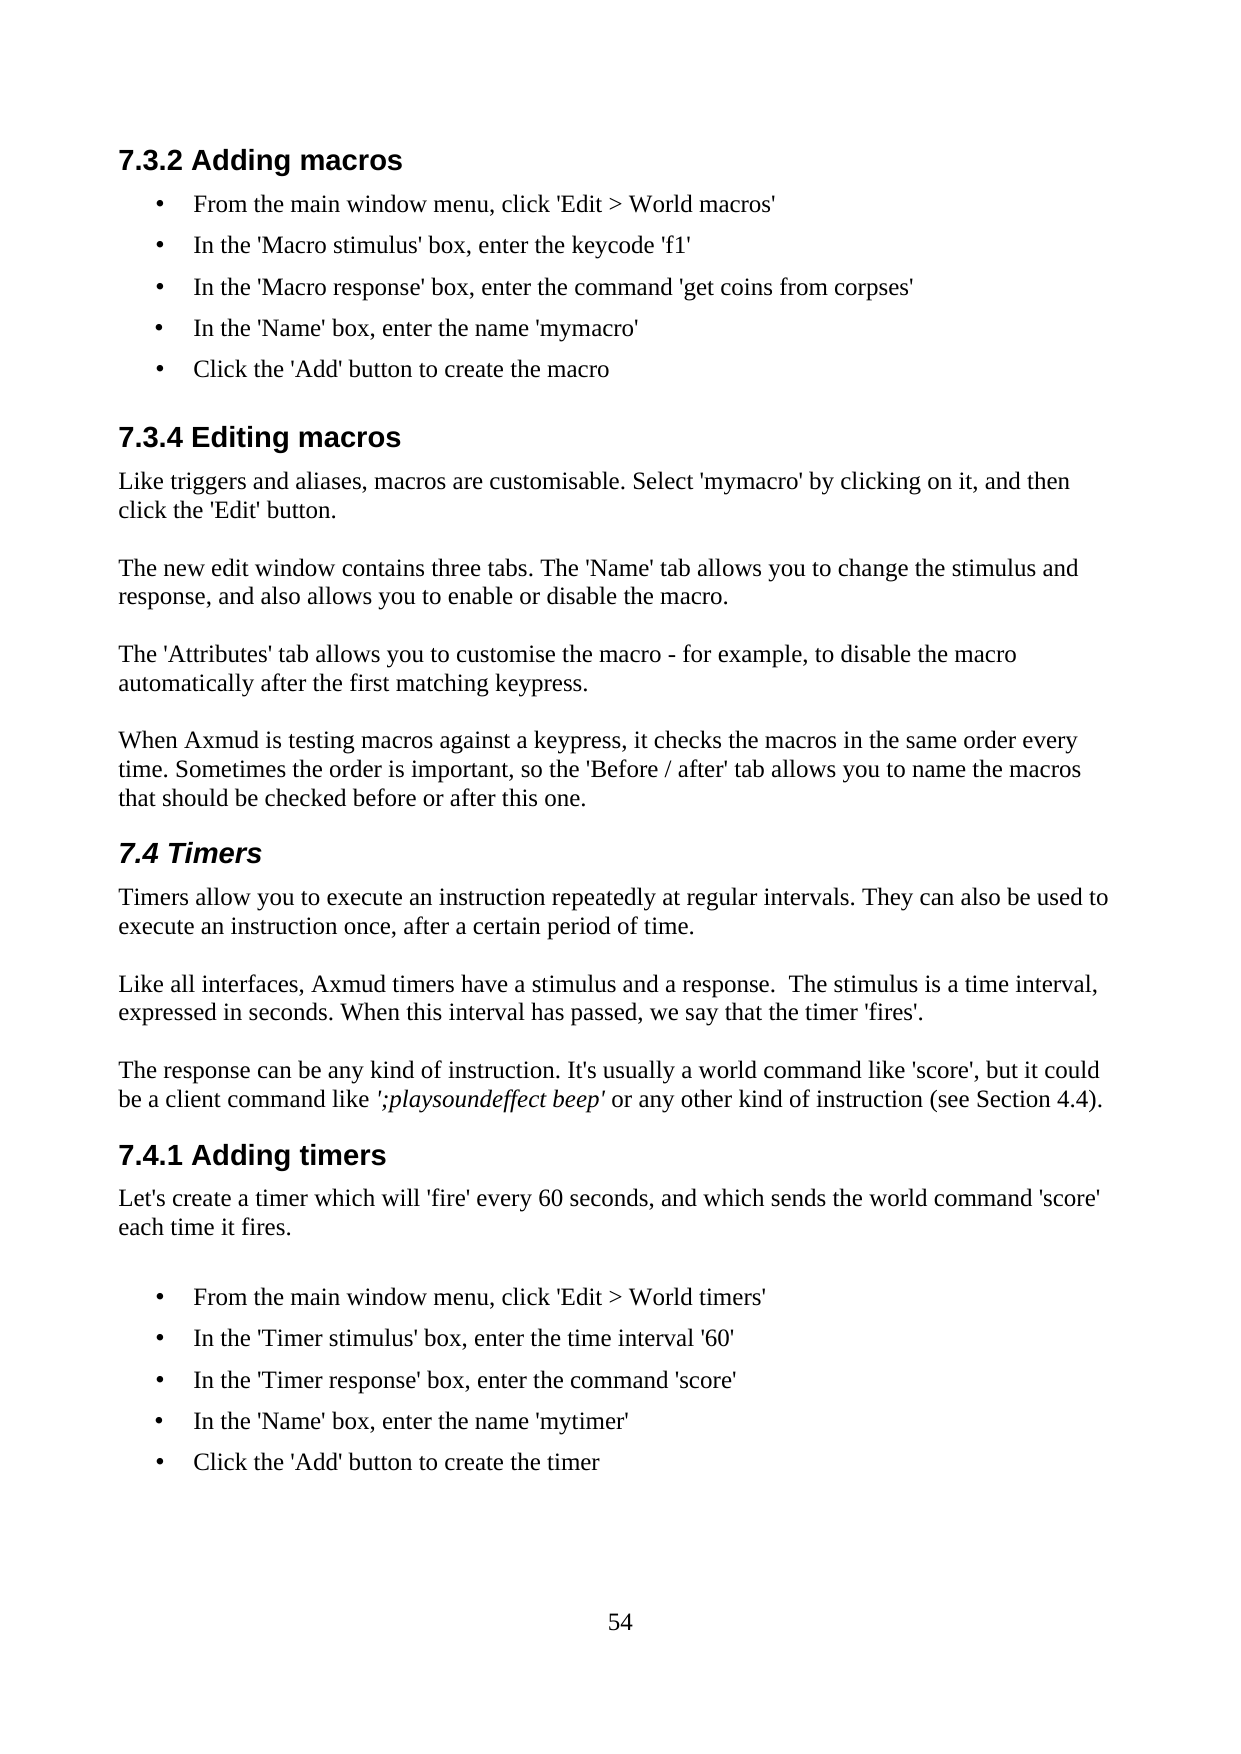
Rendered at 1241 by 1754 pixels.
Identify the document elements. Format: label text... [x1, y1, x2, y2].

text Timers allow you to execute an instruction repeatedly at regular intervals. They can also be used to execute an instruction once, after a certain period of time. [118, 882, 1122, 940]
list In the 'Name' box, enter the name 'mymacro' [154, 313, 1122, 342]
text The new edit window contains three tabs. The 'Name' tab allows you to change the stimulus and response, and also allows you to enable or disable the macro. [118, 553, 1122, 610]
list Click the 'Add' button to create the macro [156, 354, 1122, 383]
text Like all interfaces, Axmud timers have a stimulus and a response. The stimulus is a time interval, expressed in seconds. When this interval has passed, we say that the timer 'fires'. [118, 969, 1122, 1026]
text The response can be any kind of instruction. It's usually a world command like 'score', but it could be a client command like ';playsoundeffect beep' or any other kind of instruction (see Section 4.4). [118, 1055, 1122, 1112]
list In the 'Name' box, enter the name 'mytimer' [154, 1406, 1122, 1435]
list In the 'Macro stimulus' box, enter the keycode 'f1' [156, 230, 1122, 259]
list From the main window menu, click 'Edit > World timers' [156, 1282, 1122, 1311]
text The 'Attributes' tab allows you to customise the macro - for example, to disable the macro automatically after the first matching keypress. [118, 639, 1122, 696]
subtitle 7.4 Timers [118, 836, 1122, 870]
subtitle 7.3.2 Adding macros [118, 143, 1122, 177]
subtitle 7.4.1 Adding timers [118, 1137, 1122, 1171]
subtitle 7.3.4 Editing macros [118, 420, 1122, 454]
list In the 'Macro response' box, enter the command 'get coins from corpses' [156, 272, 1122, 300]
list In the 'Timer response' box, enter the command 'score' [156, 1365, 1122, 1393]
list From the main window menu, click 'Edit > World macros' [156, 189, 1122, 218]
list Click the 'Add' button to create the timer [156, 1447, 1122, 1476]
text Let's create a timer which will 'fire' every 60 seconds, and which sends the world command 'score' each time it fires. [118, 1183, 1122, 1241]
text When Axmud is testing macros against a keypress, it checks the macros in the same order every time. Sometimes the order is important, so the 'Before / after' tab allows you to name the macros that should be checked before or after this one. [118, 725, 1122, 811]
text Like triggers and aliases, macros are customisable. Select 'mymacro' by clicking on it, and then click the 'Edit' button. [118, 466, 1122, 524]
list In the 'Timer stimulus' box, enter the time interval '60' [156, 1323, 1122, 1352]
